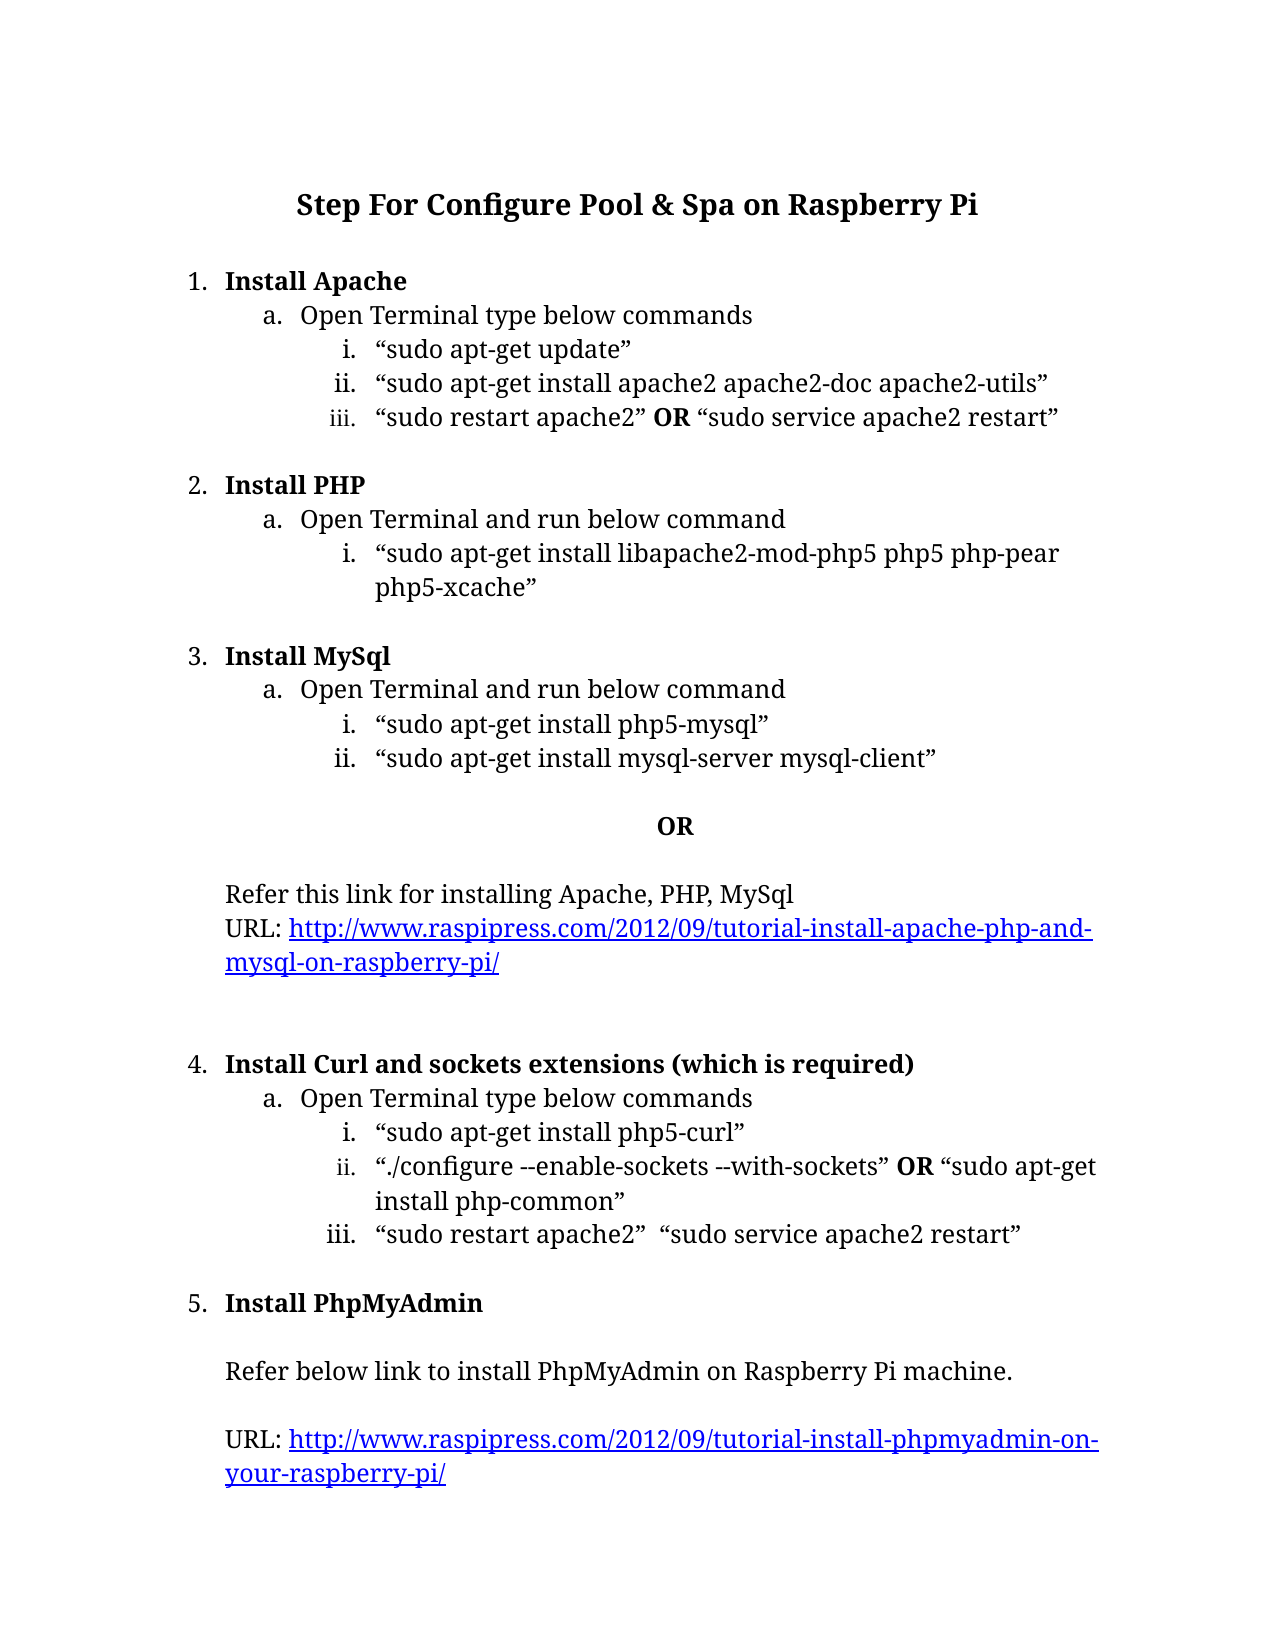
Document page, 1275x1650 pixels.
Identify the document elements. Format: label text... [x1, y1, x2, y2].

list “sudo apt-get install php5-curl” [356, 1115, 1125, 1149]
list Open Terminal type below commands [262, 1081, 1125, 1115]
list “sudo restart apache2” OR “sudo service apache2 restart” [356, 400, 1125, 434]
list Open Terminal and run below command [262, 672, 1125, 706]
list “sudo apt-get install libapache2-mod-php5 php5 php-pear php5-xcache” [356, 536, 1125, 604]
list “sudo apt-get install php5-mysql” [356, 706, 1125, 740]
list Install PHP [187, 468, 1125, 502]
list “sudo apt-get install apache2 apache2-doc apache2-utils” [356, 366, 1125, 400]
list “sudo apt-get install mysql-server mysql-client” [356, 740, 1125, 774]
list Open Terminal and run below command [262, 502, 1125, 536]
text Refer this link for installing Apache, PHP, MySql [225, 877, 1125, 911]
list “sudo restart apache2” “sudo service apache2 restart” [356, 1217, 1125, 1251]
text Refer below link to install PhpMyAdmin on Raspberry Pi machine. [225, 1353, 1125, 1387]
list Open Terminal type below commands [262, 297, 1125, 332]
list “./configure --enable-sockets --with-sockets” OR “sudo apt-get install php-common” [356, 1149, 1125, 1217]
list Install Apache [187, 263, 1125, 297]
list Install MySql [187, 638, 1125, 672]
list “sudo apt-get update” [356, 332, 1125, 366]
text Step For Configure Pool & Spa on Raspberry Pi [150, 184, 1125, 224]
text OR [225, 808, 1125, 842]
text URL: http://www.raspipress.com/2012/09/tutorial-install-phpmyadmin-on-your-raspberry-pi/ [225, 1422, 1125, 1490]
list Install Curl and sockets extensions (which is required) [187, 1047, 1125, 1081]
list Install PhpMyAdmin [187, 1285, 1125, 1319]
text URL: http://www.raspipress.com/2012/09/tutorial-install-apache-php-and-mysql-on-raspberry-pi/ [225, 911, 1125, 979]
